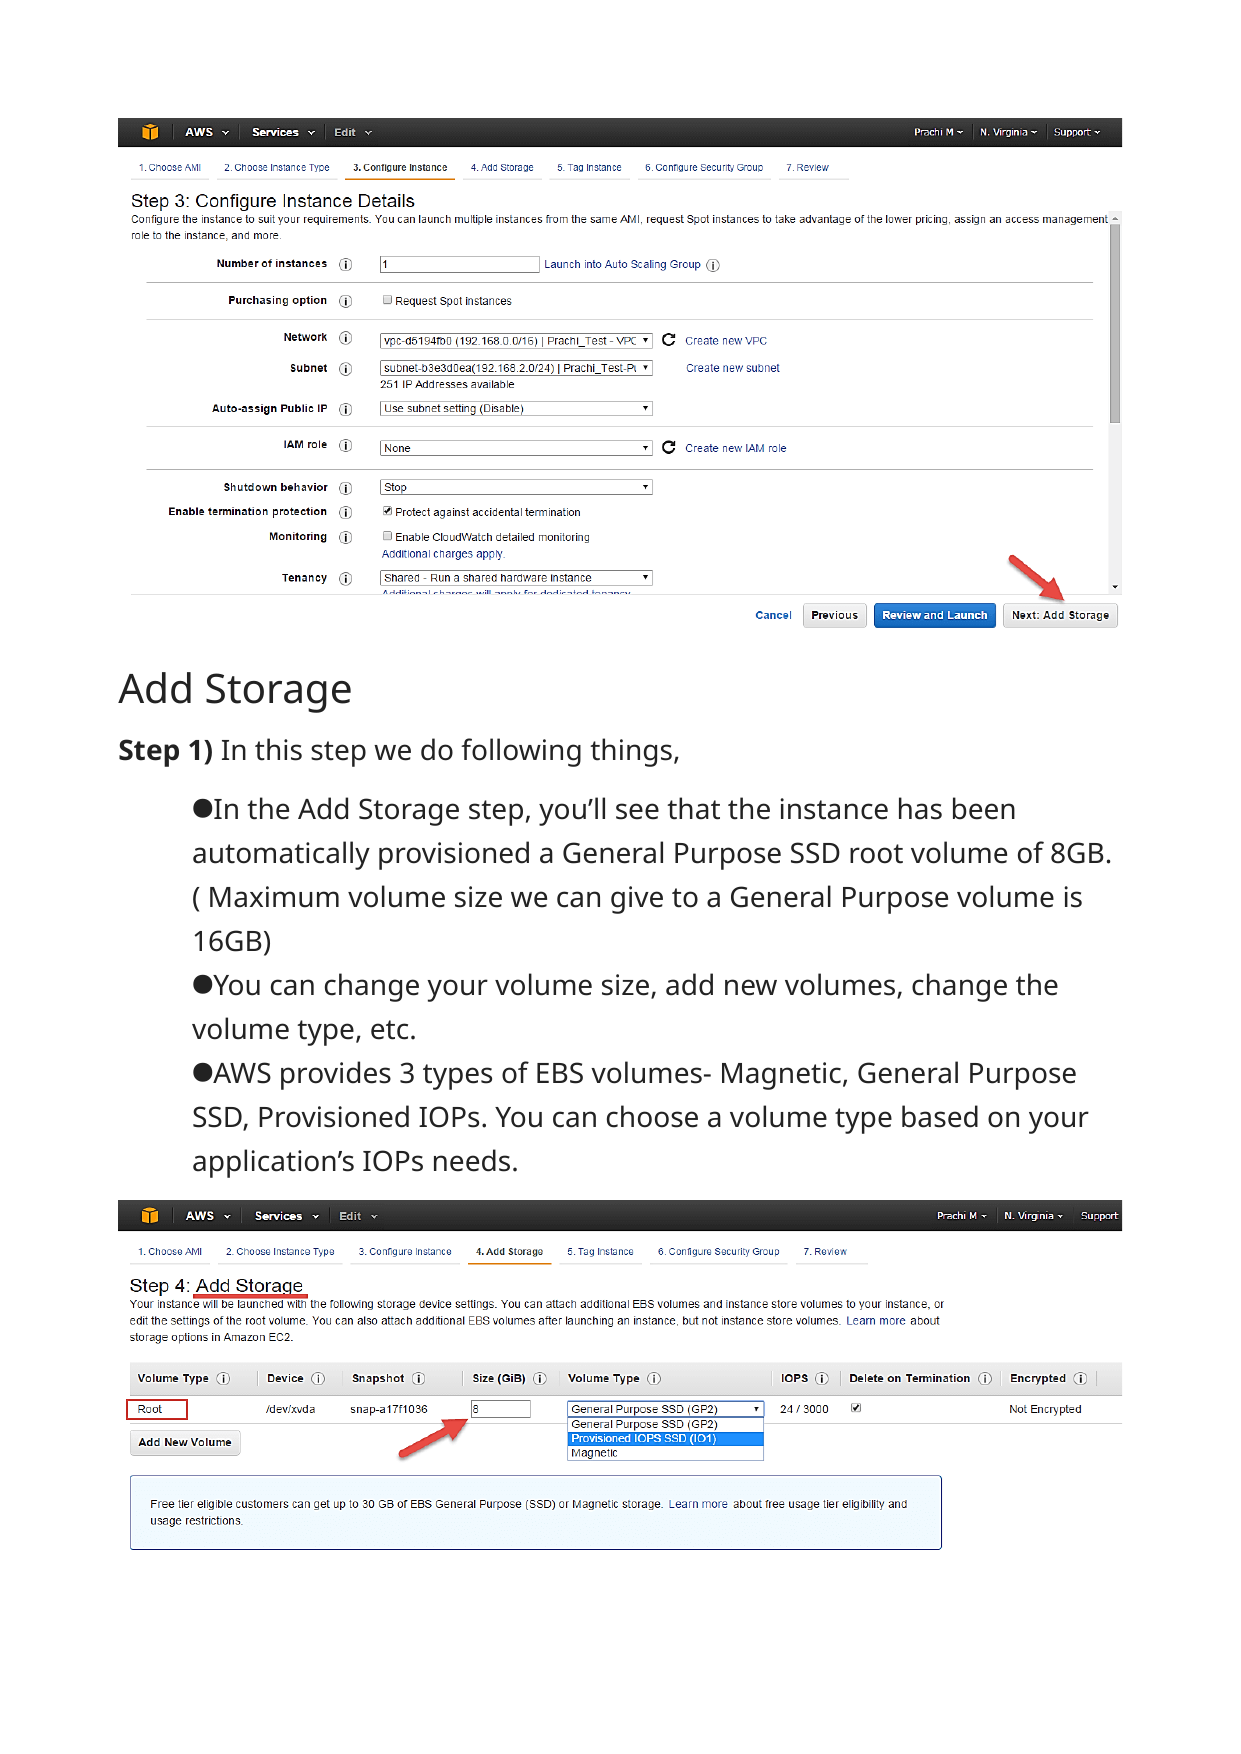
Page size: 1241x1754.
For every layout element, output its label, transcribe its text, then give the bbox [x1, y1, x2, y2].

text Step 1) In this step we do following things, [118, 730, 1122, 769]
picture [118, 118, 1123, 635]
list AWS provides 3 types of EBS volumes- Magnetic, General Purpose SSD, Provisioned IOPs. You can choose a volume type based on your application’s IOPs needs. [118, 1053, 1122, 1180]
list In the Add Storage step, you’ll see that the instance has been automatically provisioned a General Purpose SSD root volume of 8GB. ( Maximum volume size we can give to a General Purpose volume is 16GB) [118, 789, 1122, 959]
picture [118, 1200, 1123, 1566]
list You can change your volume size, add new volumes, change the volume type, etc. [118, 965, 1122, 1048]
subtitle Add Storage [118, 653, 1122, 716]
